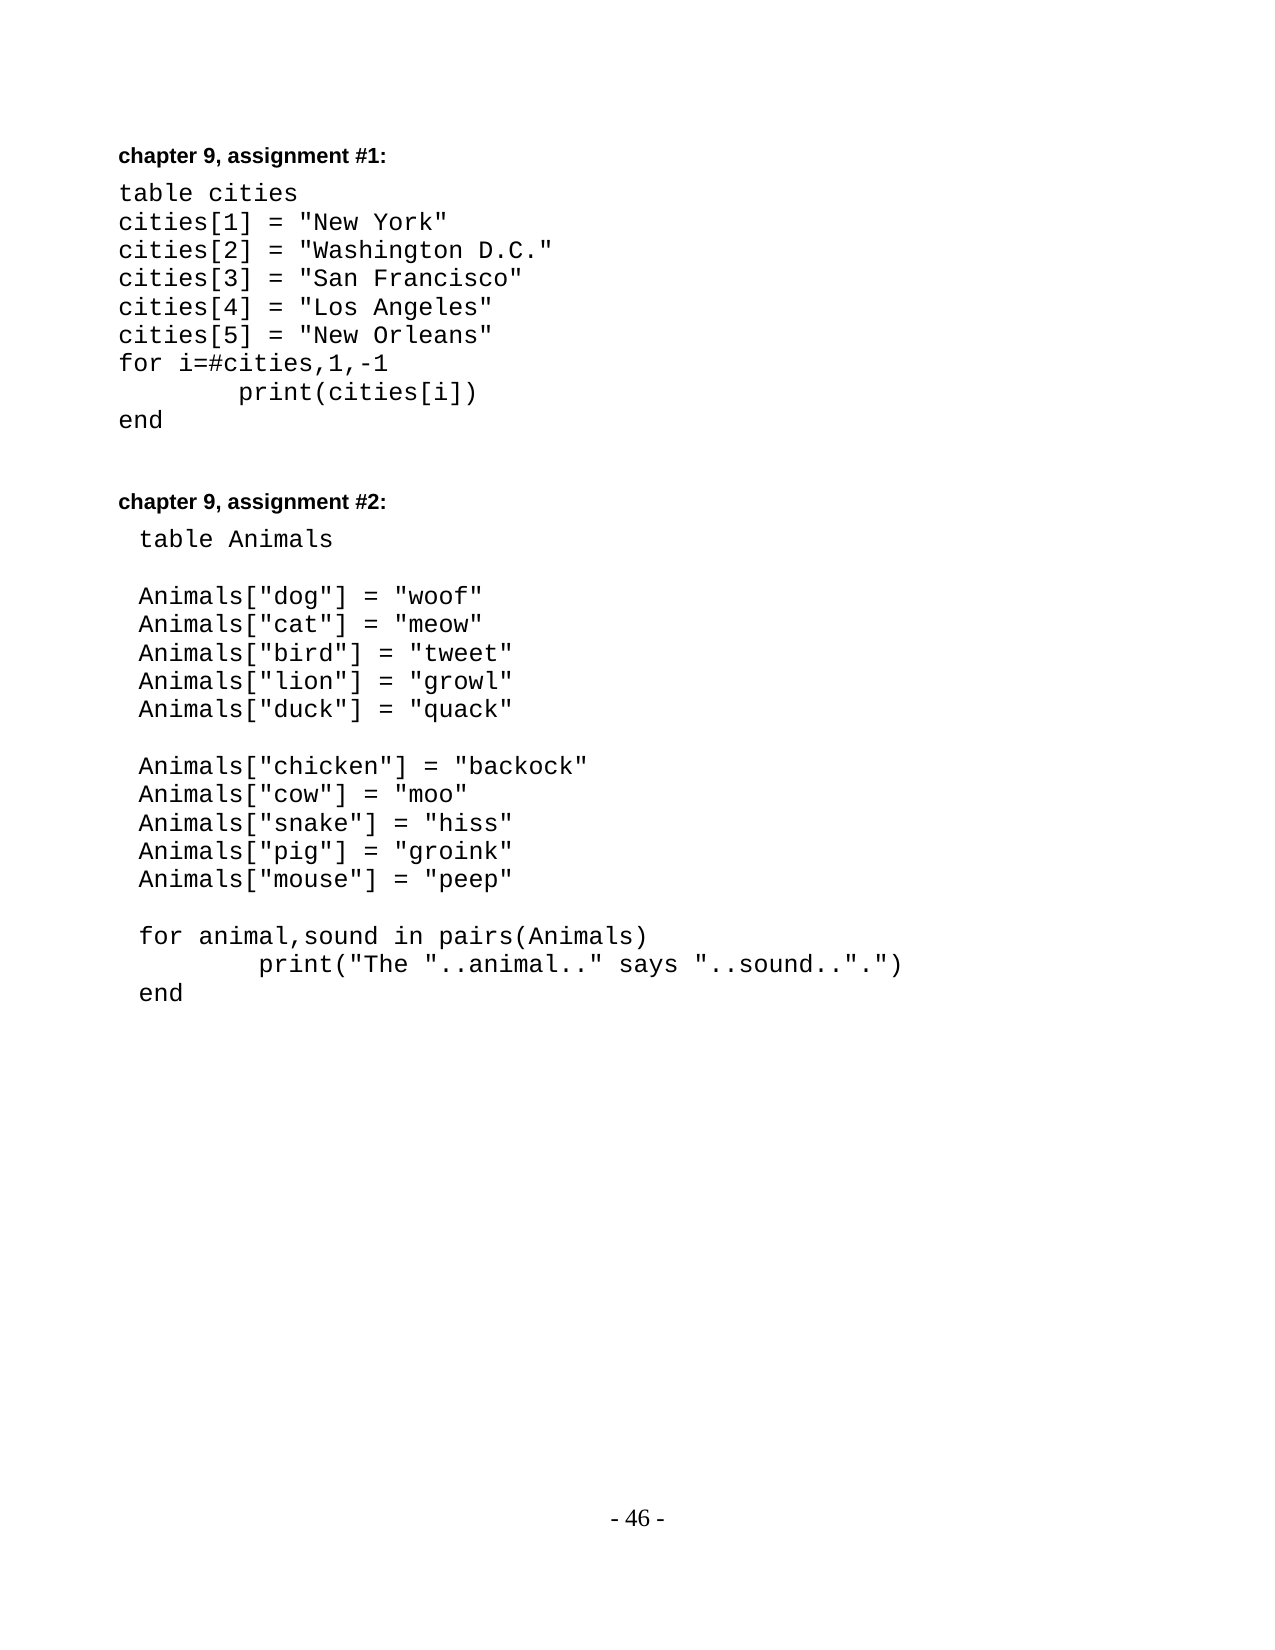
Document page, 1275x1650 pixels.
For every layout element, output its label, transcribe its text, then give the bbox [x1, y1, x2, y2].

text cities[1] = "New York" [118, 209, 1157, 237]
text for animal,sound in pairs(Animals) [118, 923, 1157, 952]
text cities[5] = "New Orleans" [118, 322, 1157, 351]
text Animals["lion"] = "growl" [118, 668, 1157, 697]
text end [118, 980, 1157, 1008]
text table cities [118, 181, 1157, 209]
text Animals["bird"] = "tweet" [118, 640, 1157, 668]
text Animals["cow"] = "moo" [118, 782, 1157, 810]
text cities[4] = "Los Angeles" [118, 294, 1157, 322]
text cities[3] = "San Francisco" [118, 266, 1157, 294]
text Animals["dog"] = "woof" [118, 583, 1157, 612]
text Animals["cat"] = "meow" [118, 612, 1157, 640]
subtitle chapter 9, assignment #2: [118, 489, 1157, 514]
text cities[2] = "Washington D.C." [118, 237, 1157, 266]
text print(cities[i]) [118, 379, 1157, 407]
text Animals["mouse"] = "peep" [118, 867, 1157, 895]
subtitle chapter 9, assignment #1: [118, 143, 1157, 168]
text for i=#cities,1,-1 [118, 351, 1157, 379]
text print("The "..animal.." says "..sound..".") [118, 952, 1157, 980]
text end [118, 407, 1157, 436]
text Animals["duck"] = "quack" [118, 697, 1157, 725]
text Animals["snake"] = "hiss" [118, 810, 1157, 838]
text Animals["chicken"] = "backock" [118, 753, 1157, 782]
text table Animals [118, 527, 1157, 555]
text Animals["pig"] = "groink" [118, 838, 1157, 867]
